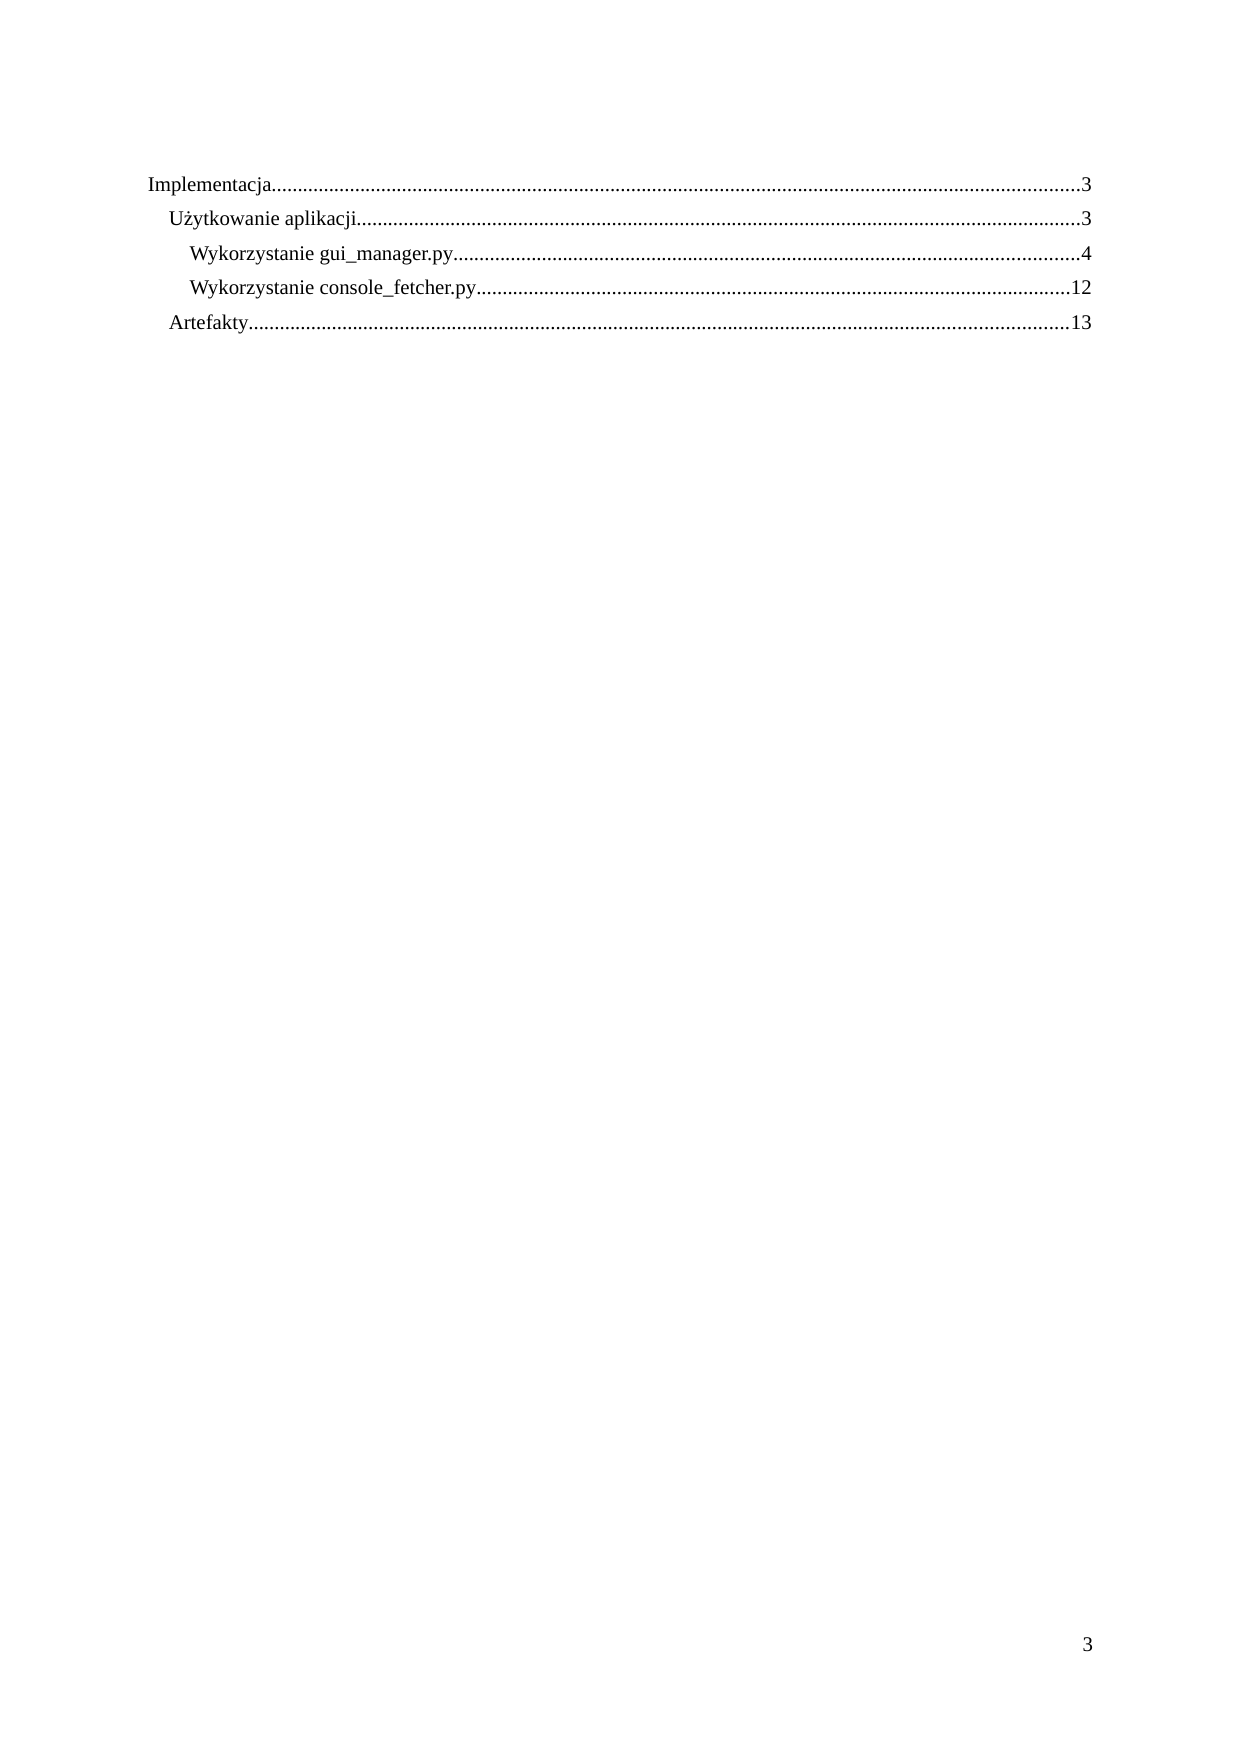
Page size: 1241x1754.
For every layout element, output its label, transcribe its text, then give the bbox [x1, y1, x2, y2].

text Artefakty 13 [168, 309, 1093, 334]
text Implementacja 3 [148, 172, 1093, 196]
text Wykorzystanie console_fetcher.py 12 [189, 275, 1093, 299]
text Użytkowanie aplikacji 3 [168, 206, 1093, 230]
text Wykorzystanie gui_manager.py 4 [189, 241, 1093, 265]
